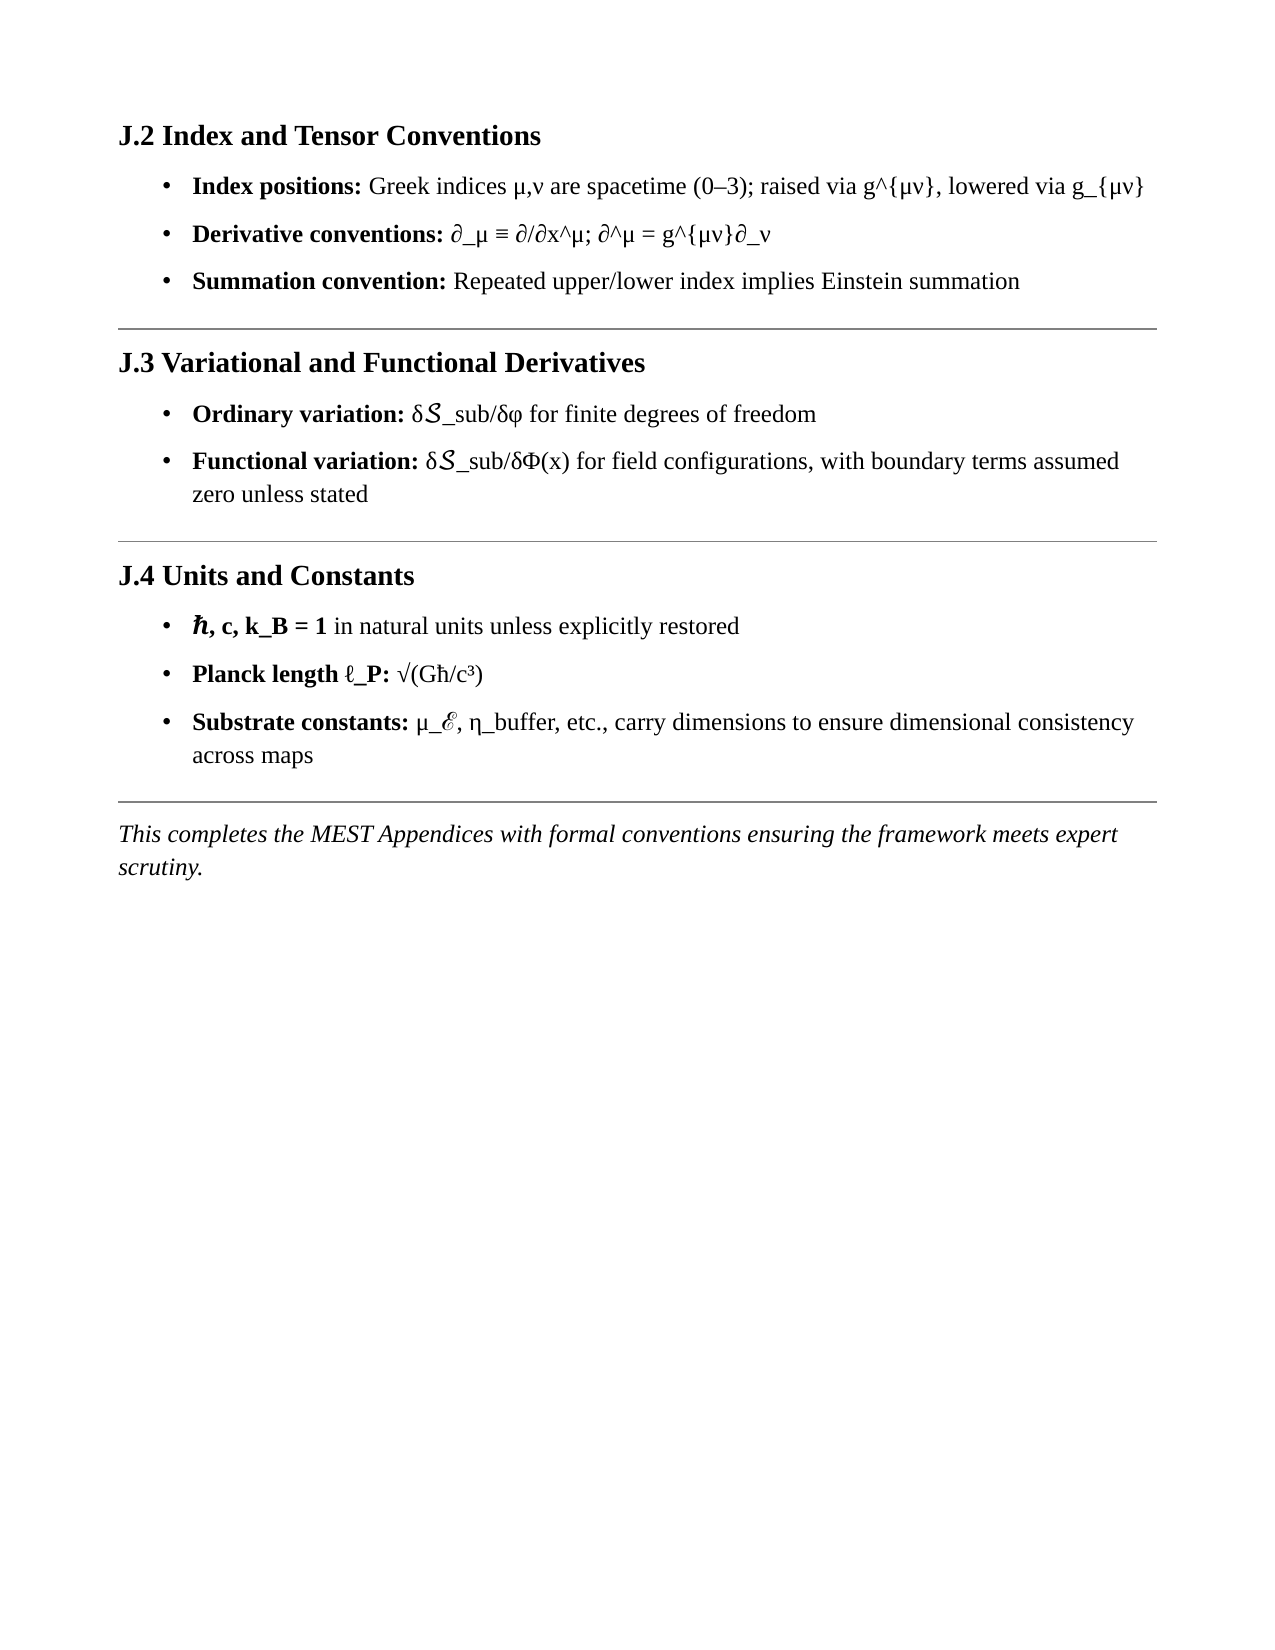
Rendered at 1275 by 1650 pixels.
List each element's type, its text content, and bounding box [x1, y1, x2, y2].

list Functional variation: δ𝒮_sub/δΦ(x) for field configurations, with boundary terms assumed zero unless stated [162, 446, 1157, 508]
list Ordinary variation: δ𝒮_sub/δφ for finite degrees of freedom [162, 399, 1157, 427]
text This completes the MEST Appendices with formal conventions ensuring the framework meets expert scrutiny. [118, 819, 1157, 881]
list Index positions: Greek indices μ,ν are spacetime (0–3); raised via g^{μν}, lowered via g_{μν} [162, 171, 1157, 200]
subtitle J.2 Index and Tensor Conventions [118, 118, 1157, 152]
list Summation convention: Repeated upper/lower index implies Einstein summation [162, 266, 1157, 295]
subtitle J.4 Units and Constants [118, 558, 1157, 592]
list Substrate constants: μ_ℰ, η_buffer, etc., carry dimensions to ensure dimensional consistency across maps [162, 707, 1157, 768]
subtitle J.3 Variational and Functional Derivatives [118, 346, 1157, 379]
list Derivative conventions: ∂_μ ≡ ∂/∂x^μ; ∂^μ = g^{μν}∂_ν [162, 219, 1157, 248]
list Planck length ℓ_P: √(Għ/c³) [162, 659, 1157, 688]
list ℏ, c, k_B = 1 in natural units unless explicitly restored [162, 611, 1157, 640]
